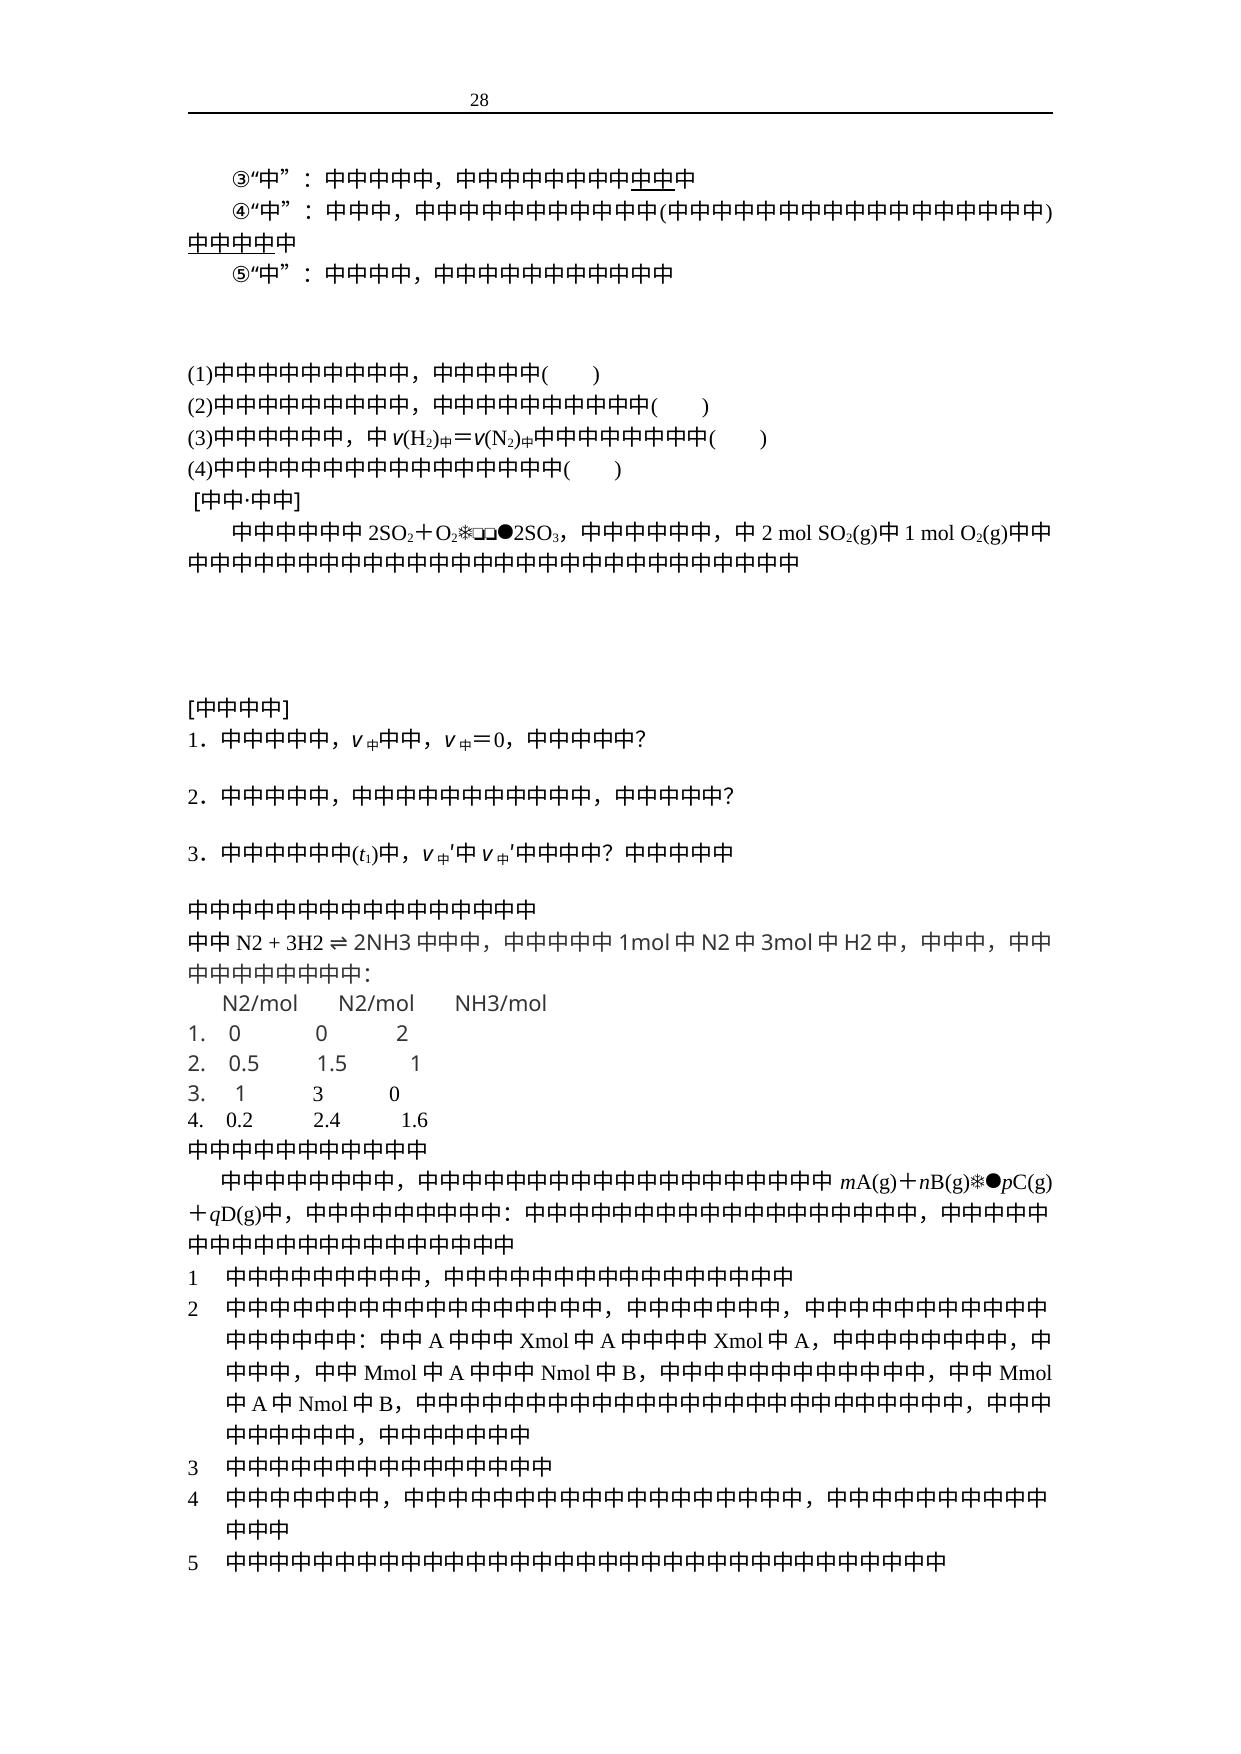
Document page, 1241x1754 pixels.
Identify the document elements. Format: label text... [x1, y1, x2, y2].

list 中中中中中中中中中中中中中中中中中中中中中中中中中中中中中中中中中 [187, 1544, 1053, 1576]
text ⑤“中”：中中中中，中中中中中中中中中中中 [187, 257, 1053, 289]
text 3．中中中中中中(t1)中，v中′中v中′中中中中？中中中中中 [187, 836, 1053, 868]
text N2/mol N2/mol NH3/mol [187, 988, 1053, 1018]
text 中中N2 + 3H2 ⇌ 2NH3中中中，中中中中中1mol中N2中3mol中H2中，中中中，中中中中中中中中中中： [187, 925, 1053, 988]
list 中中中中中中中中中中中中中中中中中，中中中中中中中，中中中中中中中中中中中中中中中中中：中中A中中中Xmol中A中中中中Xmol中A，中中中中中中中中，中中中中，中中Mmol中A中中中Nmol中B，中中中中中中中中中中中中，中中Mmol中A中Nmol中B，中中中中中中中中中中中中中中中中中中中中中中中中中，中中中中中中中中中，中中中中中中中 [187, 1291, 1053, 1449]
picture [548, 578, 736, 691]
text 1. 0 0 2 [187, 1018, 1053, 1048]
text (1)中中中中中中中中中，中中中中中( ) [187, 289, 1053, 388]
text ③“中”：中中中中中，中中中中中中中中中中中 [187, 162, 1053, 194]
text 中中中中中中中中，中中中中中中中中中中中中中中中中中中中mA(g)＋nB(g)pC(g)＋qD(g)中，中中中中中中中中中：中中中中中中中中中中中中中中中中中中，中中中中中中中中中中中中中中中中中中中中 [187, 1164, 1053, 1259]
list 中中中中中中中中中，中中中中中中中中中中中中中中中中 [187, 1259, 1053, 1291]
text 中中中中中中中中中中中 [187, 1133, 1053, 1164]
text 1．中中中中中，v中中中，v中＝0，中中中中中？ [187, 722, 1053, 754]
text 4. 0.2 2.4 1.6 [187, 1107, 1053, 1133]
text 2. 0.5 1.5 1 [187, 1048, 1053, 1078]
text (2)中中中中中中中中中，中中中中中中中中中中( ) [187, 388, 1053, 419]
text 3. 1 3 0 [187, 1078, 1053, 1107]
text ④“中”：中中中，中中中中中中中中中中中(中中中中中中中中中中中中中中中中中)中中中中中 [187, 194, 1053, 257]
list 中中中中中中中，中中中中中中中中中中中中中中中中中中，中中中中中中中中中中中中中 [187, 1481, 1053, 1544]
text [中中中中] [187, 691, 1053, 722]
text [中中·中中] [187, 483, 1053, 515]
text (3)中中中中中中，中v(H2)中＝v(N2)中中中中中中中中中( ) [187, 419, 1053, 451]
text (4)中中中中中中中中中中中中中中中中( ) [187, 451, 1053, 483]
picture [187, 295, 483, 331]
text 2．中中中中中，中中中中中中中中中中中，中中中中中？ [187, 779, 1053, 811]
list 中中中中中中中中中中中中中中中 [187, 1449, 1053, 1481]
text 中中中中中中中中中中中中中中中中 [187, 893, 1053, 925]
text 中中中中中中2SO2＋O22SO3，中中中中中中，中2 mol SO2(g)中1 mol O2(g)中中中中中中中中中中中中中中中中中中中中中中中中中中中中中中 [187, 515, 1053, 578]
